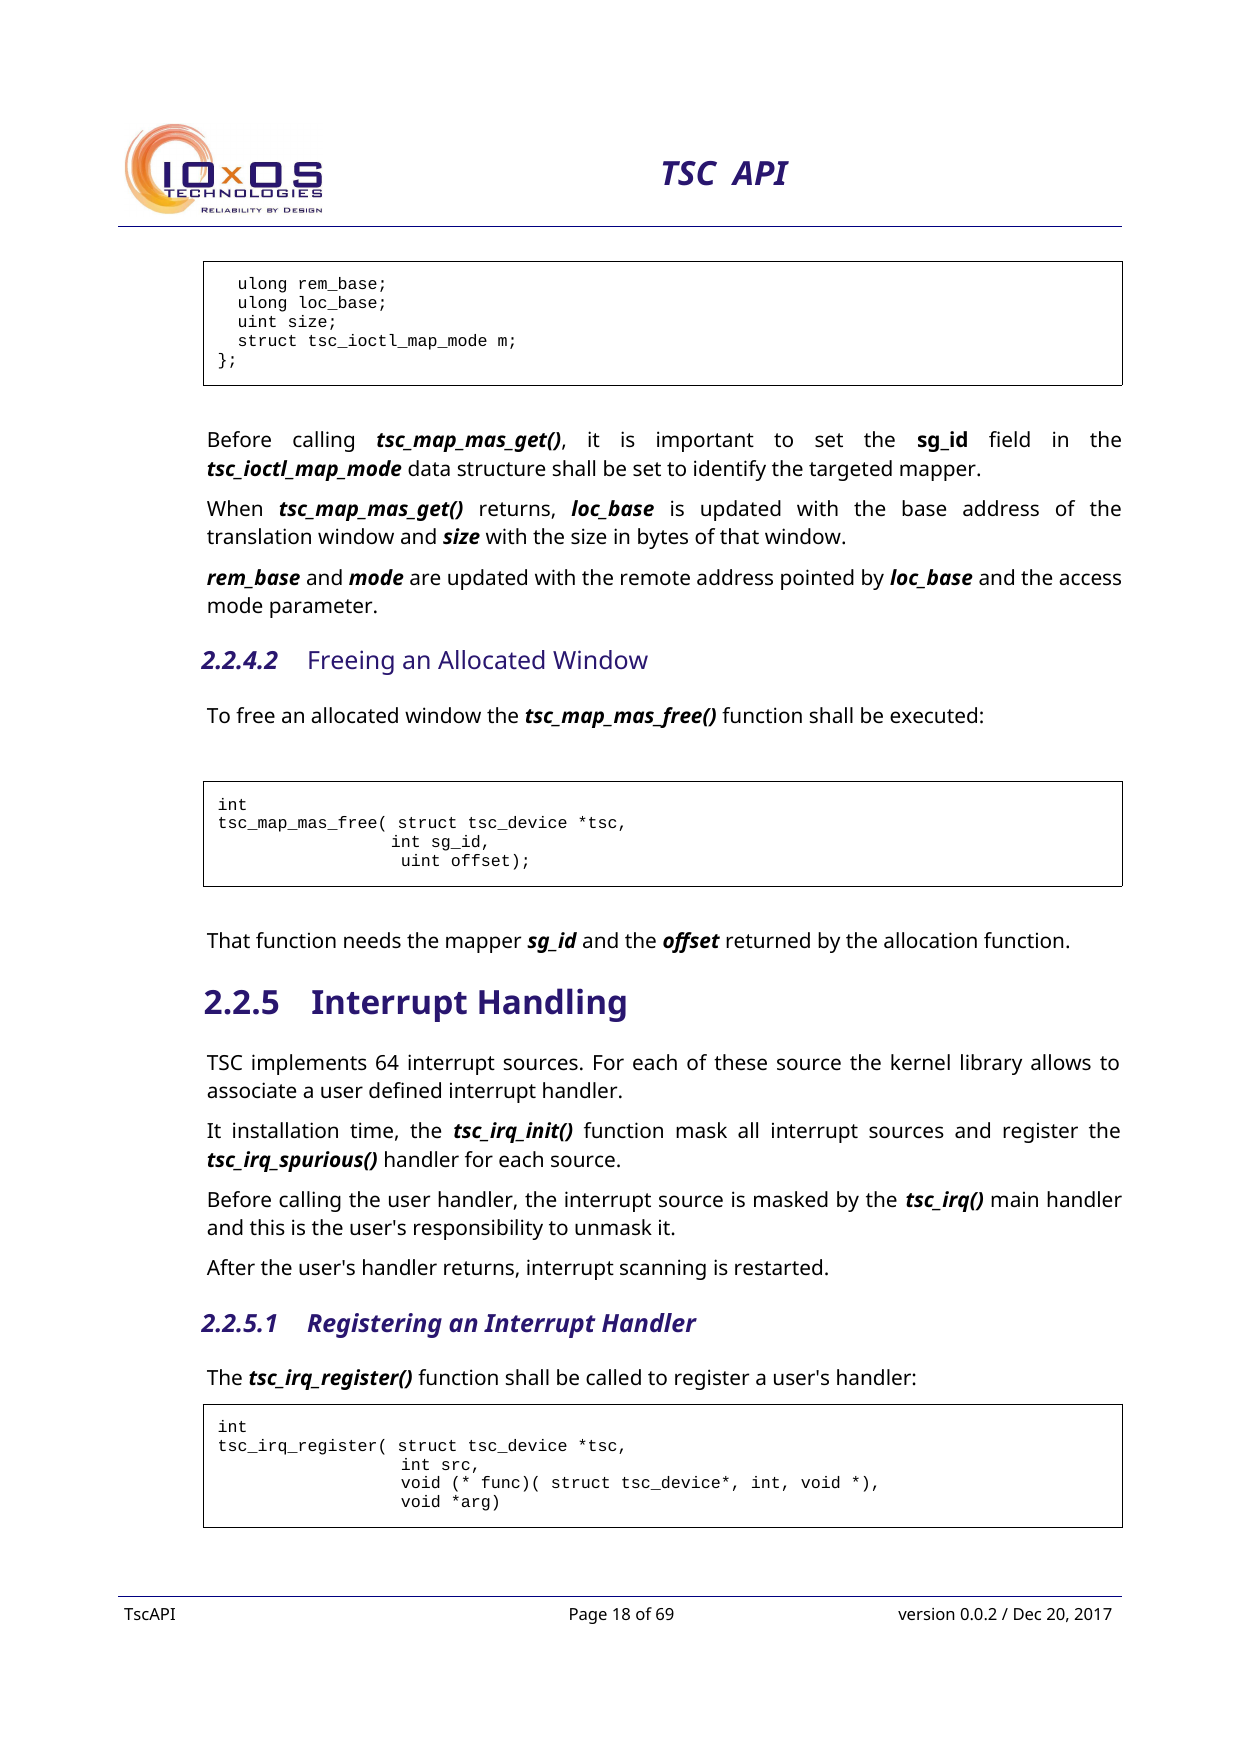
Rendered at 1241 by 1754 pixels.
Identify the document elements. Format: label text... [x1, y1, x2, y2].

text void *arg) [204, 1479, 1122, 1527]
text Before calling the user handler, the interrupt source is masked by the tsc_irq() main handler and this is the user's responsibility to unmask it. [207, 1185, 1122, 1242]
text After the user's handler returns, interrupt scanning is restarted. [207, 1253, 1122, 1282]
text uint size; [204, 299, 1122, 318]
text tsc_map_mas_free( struct tsc_device *tsc, [204, 800, 1122, 819]
text void (* func)( struct tsc_device*, int, void *), [204, 1460, 1122, 1479]
text int [204, 782, 1122, 800]
picture [123, 123, 323, 217]
text uint offset); [204, 838, 1122, 886]
text To free an allocated window the tsc_map_mas_free() function shall be executed: [207, 701, 1122, 729]
text Before calling tsc_map_mas_get(), it is important to set the sg_id field in the tsc_ioctl_map_mode data structure shall be set to identify the targeted mapper. [207, 425, 1122, 482]
text ulong rem_base; [204, 262, 1122, 280]
text It installation time, the tsc_irq_init() function mask all interrupt sources and register the tsc_irq_spurious() handler for each source. [207, 1116, 1122, 1173]
subtitle Registering an Interrupt Handler [195, 1306, 1122, 1339]
text struct tsc_ioctl_map_mode m; [204, 318, 1122, 336]
text tsc_irq_register( struct tsc_device *tsc, [204, 1422, 1122, 1441]
subtitle Interrupt Handling [195, 978, 1122, 1024]
text That function needs the mapper sg_id and the offset returned by the allocation function. [207, 927, 1122, 955]
text ulong loc_base; [204, 280, 1122, 299]
text int sg_id, [204, 819, 1122, 838]
text rem_base and mode are updated with the remote address pointed by loc_base and the access mode parameter. [207, 563, 1122, 619]
text When tsc_map_mas_get() returns, loc_base is updated with the base address of the translation window and size with the size in bytes of that window. [207, 494, 1122, 551]
text int src, [204, 1441, 1122, 1460]
text The tsc_irq_register() function shall be called to register a user's handler: [207, 1363, 1122, 1392]
text int [204, 1405, 1122, 1422]
text TSC implements 64 interrupt sources. For each of these source the kernel library allows to associate a user defined interrupt handler. [207, 1048, 1122, 1104]
text }; [204, 336, 1122, 385]
subtitle Freeing an Allocated Window [195, 643, 1122, 677]
